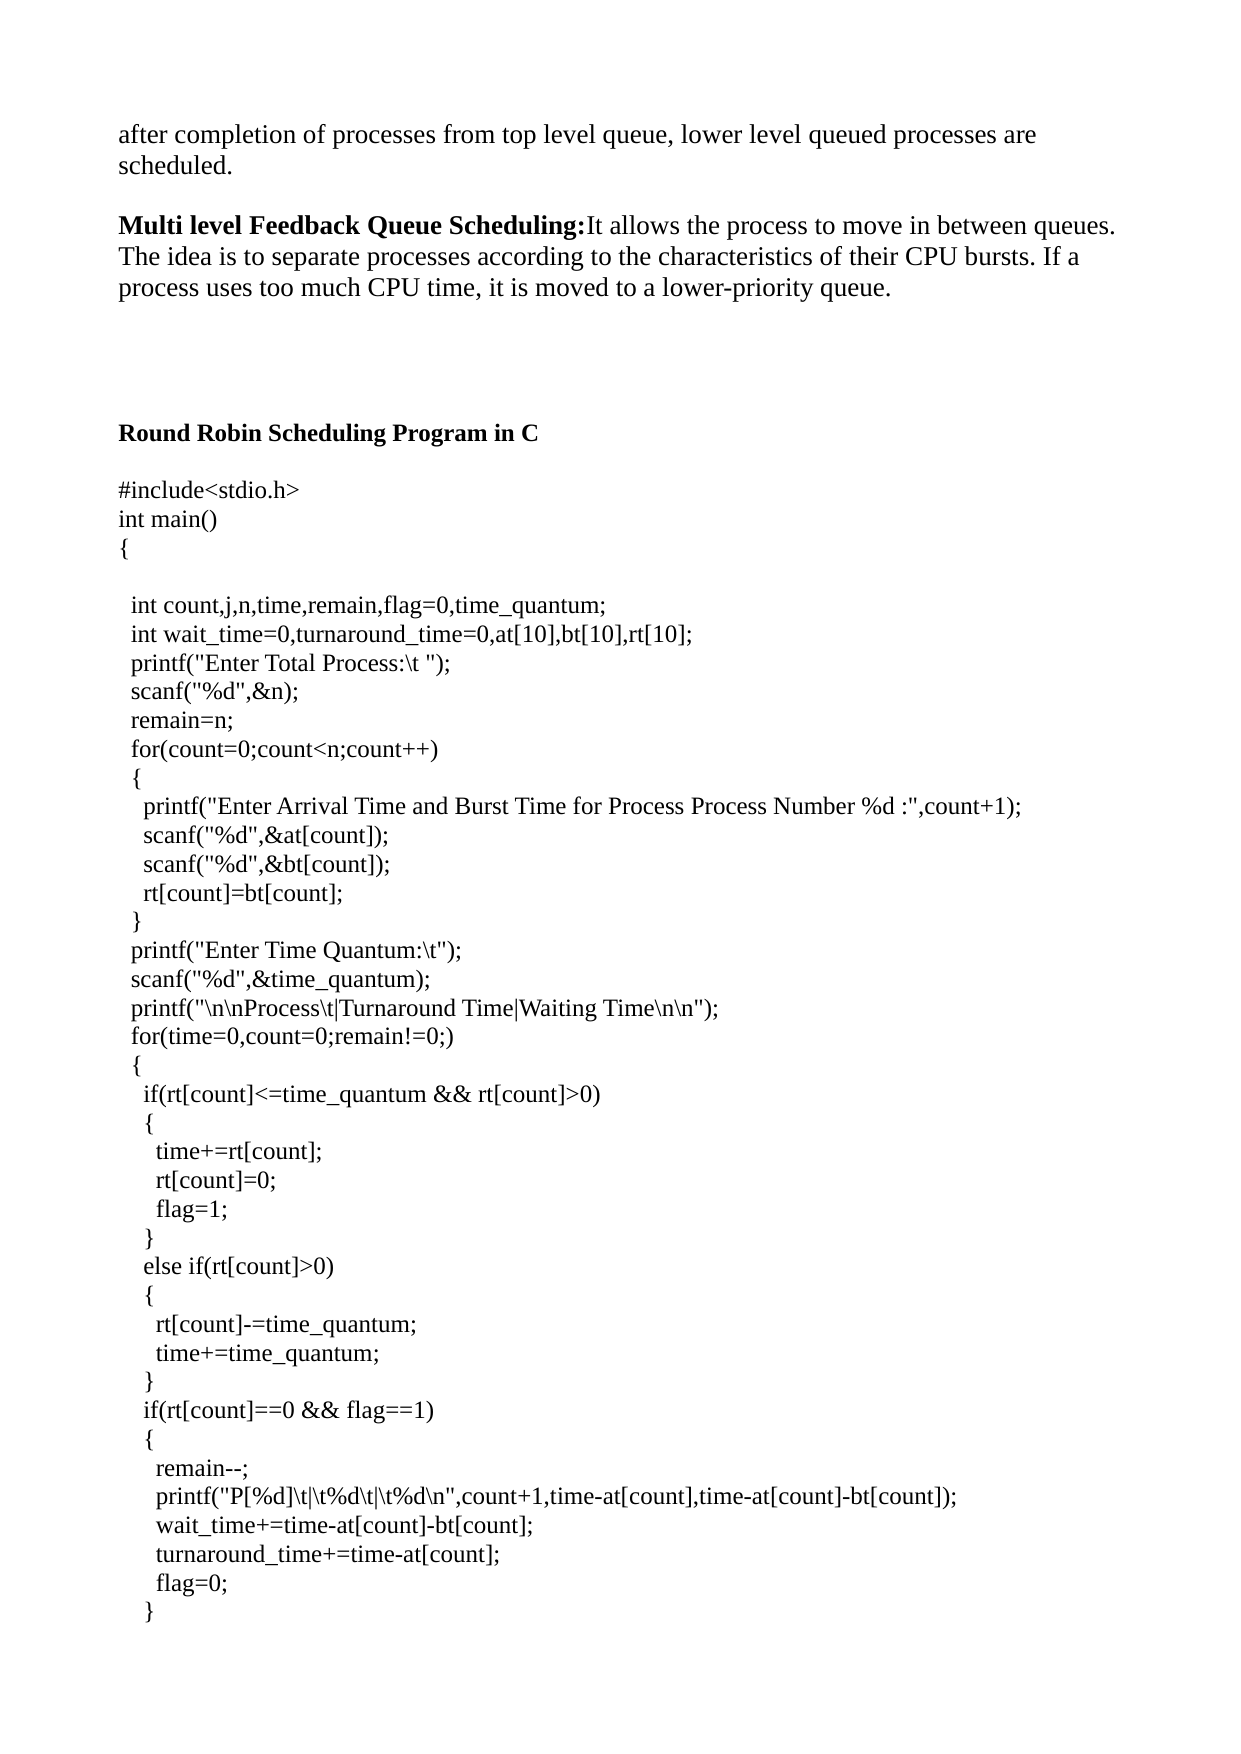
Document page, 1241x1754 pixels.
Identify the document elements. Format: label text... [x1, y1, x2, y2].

text flag=0; [118, 1568, 1122, 1596]
text remain--; [118, 1453, 1122, 1481]
text { [118, 1280, 1122, 1309]
text if(rt[count]==0 && flag==1) [118, 1395, 1122, 1424]
text rt[count]-=time_quantum; [118, 1309, 1122, 1338]
text for(time=0,count=0;remain!=0;) [118, 1021, 1122, 1050]
text scanf("%d",&n); [118, 676, 1122, 705]
text #include<stdio.h> [118, 475, 1122, 504]
text wait_time+=time-at[count]-bt[count]; [118, 1510, 1122, 1539]
text printf("Enter Arrival Time and Burst Time for Process Process Number %d :",count+1); [118, 791, 1122, 820]
text scanf("%d",&at[count]); [118, 820, 1122, 849]
text } [118, 1223, 1122, 1251]
text remain=n; [118, 705, 1122, 734]
text for(count=0;count<n;count++) [118, 734, 1122, 763]
text if(rt[count]<=time_quantum && rt[count]>0) [118, 1079, 1122, 1108]
text } [118, 1366, 1122, 1395]
text { [118, 1050, 1122, 1079]
text printf("Enter Total Process:\t "); [118, 648, 1122, 676]
text } [118, 906, 1122, 935]
text scanf("%d",&bt[count]); [118, 849, 1122, 878]
text { [118, 1108, 1122, 1136]
text after completion of processes from top level queue, lower level queued processes are scheduled. [118, 118, 1122, 180]
text } [118, 1596, 1122, 1625]
text { [118, 763, 1122, 791]
text printf("Enter Time Quantum:\t"); [118, 935, 1122, 964]
text else if(rt[count]>0) [118, 1251, 1122, 1280]
text { [118, 1424, 1122, 1453]
text rt[count]=0; [118, 1165, 1122, 1194]
text int wait_time=0,turnaround_time=0,at[10],bt[10],rt[10]; [118, 619, 1122, 648]
text Multi level Feedback Queue Scheduling:It allows the process to move in between queues. The idea is to separate processes according to the characteristics of their CPU bursts. If a process uses too much CPU time, it is moved to a lower-priority queue. [118, 209, 1122, 303]
text int main() [118, 504, 1122, 533]
text rt[count]=bt[count]; [118, 878, 1122, 906]
text printf("\n\nProcess\t|Turnaround Time|Waiting Time\n\n"); [118, 993, 1122, 1021]
text { [118, 533, 1122, 561]
text turnaround_time+=time-at[count]; [118, 1539, 1122, 1568]
text printf("P[%d]\t|\t%d\t|\t%d\n",count+1,time-at[count],time-at[count]-bt[count]); [118, 1481, 1122, 1510]
text scanf("%d",&time_quantum); [118, 964, 1122, 993]
text time+=rt[count]; [118, 1136, 1122, 1165]
text time+=time_quantum; [118, 1338, 1122, 1366]
text Round Robin Scheduling Program in C [118, 418, 1122, 446]
text flag=1; [118, 1194, 1122, 1223]
text int count,j,n,time,remain,flag=0,time_quantum; [118, 590, 1122, 619]
